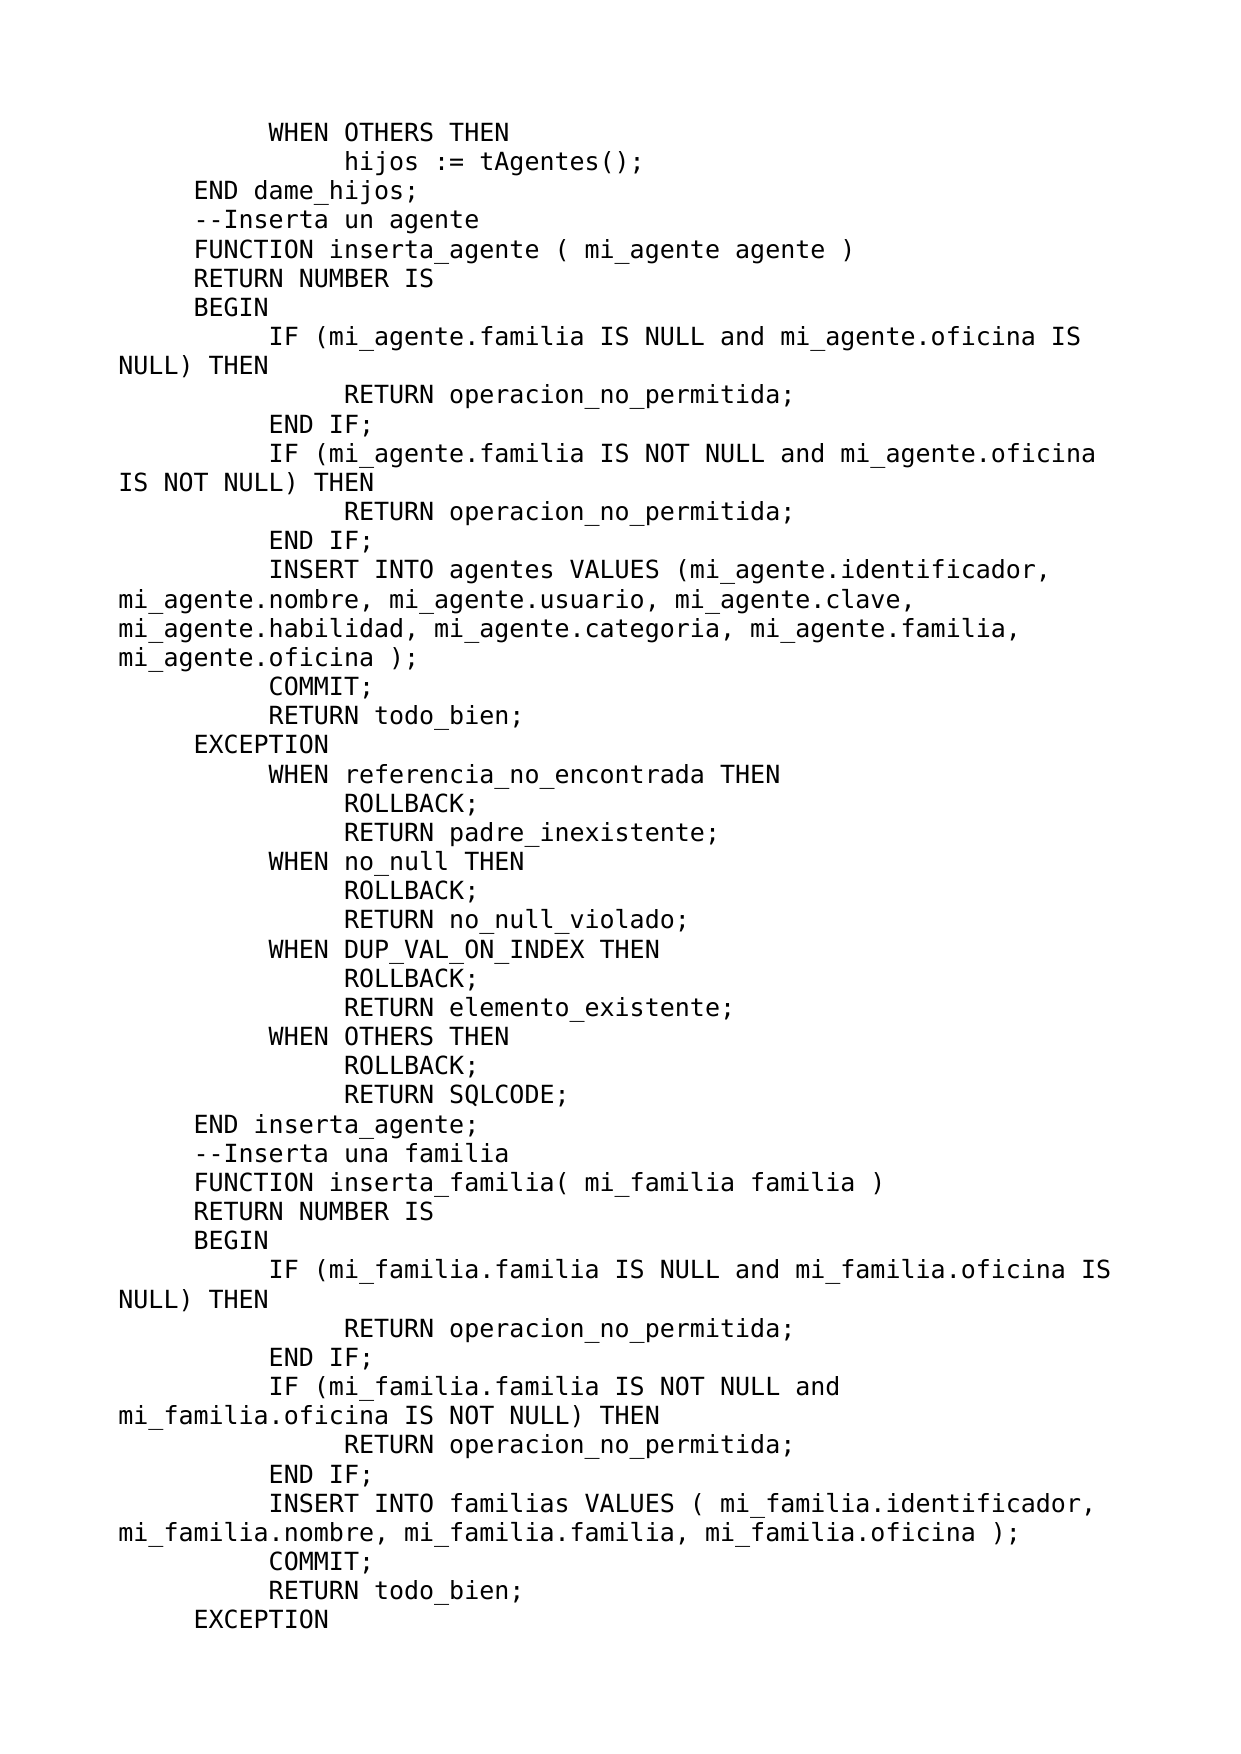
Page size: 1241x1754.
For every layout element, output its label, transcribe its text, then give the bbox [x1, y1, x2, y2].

text IF (mi_familia.familia IS NULL and mi_familia.oficina IS NULL) THEN [118, 1256, 1122, 1314]
text RETURN elemento_existente; [118, 993, 1122, 1022]
text ROLLBACK; [118, 1051, 1122, 1081]
text END IF; [118, 410, 1122, 439]
text IF (mi_agente.familia IS NULL and mi_agente.oficina IS NULL) THEN [118, 322, 1122, 381]
text END IF; [118, 526, 1122, 556]
text END IF; [118, 1460, 1122, 1489]
text BEGIN [118, 1226, 1122, 1256]
text RETURN operacion_no_permitida; [118, 497, 1122, 526]
text WHEN no_null THEN [118, 847, 1122, 876]
text hijos := tAgentes(); [118, 147, 1122, 176]
text RETURN operacion_no_permitida; [118, 1431, 1122, 1460]
text BEGIN [118, 293, 1122, 322]
text FUNCTION inserta_agente ( mi_agente agente ) [118, 235, 1122, 264]
text IF (mi_familia.familia IS NOT NULL and mi_familia.oficina IS NOT NULL) THEN [118, 1372, 1122, 1431]
text ROLLBACK; [118, 964, 1122, 993]
text END IF; [118, 1343, 1122, 1372]
text RETURN NUMBER IS [118, 1197, 1122, 1226]
text ROLLBACK; [118, 789, 1122, 818]
text ROLLBACK; [118, 876, 1122, 906]
text RETURN operacion_no_permitida; [118, 381, 1122, 410]
text RETURN NUMBER IS [118, 264, 1122, 293]
text RETURN padre_inexistente; [118, 818, 1122, 847]
text RETURN operacion_no_permitida; [118, 1314, 1122, 1343]
text RETURN SQLCODE; [118, 1081, 1122, 1110]
text FUNCTION inserta_familia( mi_familia familia ) [118, 1168, 1122, 1197]
text RETURN no_null_violado; [118, 906, 1122, 935]
text EXCEPTION [118, 1606, 1122, 1635]
text INSERT INTO familias VALUES ( mi_familia.identificador, mi_familia.nombre, mi_familia.familia, mi_familia.oficina ); [118, 1489, 1122, 1547]
text WHEN OTHERS THEN [118, 1022, 1122, 1051]
text IF (mi_agente.familia IS NOT NULL and mi_agente.oficina IS NOT NULL) THEN [118, 439, 1122, 497]
text END dame_hijos; [118, 176, 1122, 206]
text --Inserta una familia [118, 1139, 1122, 1168]
text EXCEPTION [118, 731, 1122, 760]
text WHEN referencia_no_encontrada THEN [118, 760, 1122, 789]
text INSERT INTO agentes VALUES (mi_agente.identificador, mi_agente.nombre, mi_agente.usuario, mi_agente.clave, mi_agente.habilidad, mi_agente.categoria, mi_agente.familia, mi_agente.oficina ); [118, 556, 1122, 672]
text END inserta_agente; [118, 1110, 1122, 1139]
text WHEN DUP_VAL_ON_INDEX THEN [118, 935, 1122, 964]
text COMMIT; [118, 1547, 1122, 1576]
text RETURN todo_bien; [118, 701, 1122, 731]
text WHEN OTHERS THEN [118, 118, 1122, 147]
text RETURN todo_bien; [118, 1576, 1122, 1606]
text COMMIT; [118, 672, 1122, 701]
text --Inserta un agente [118, 206, 1122, 235]
